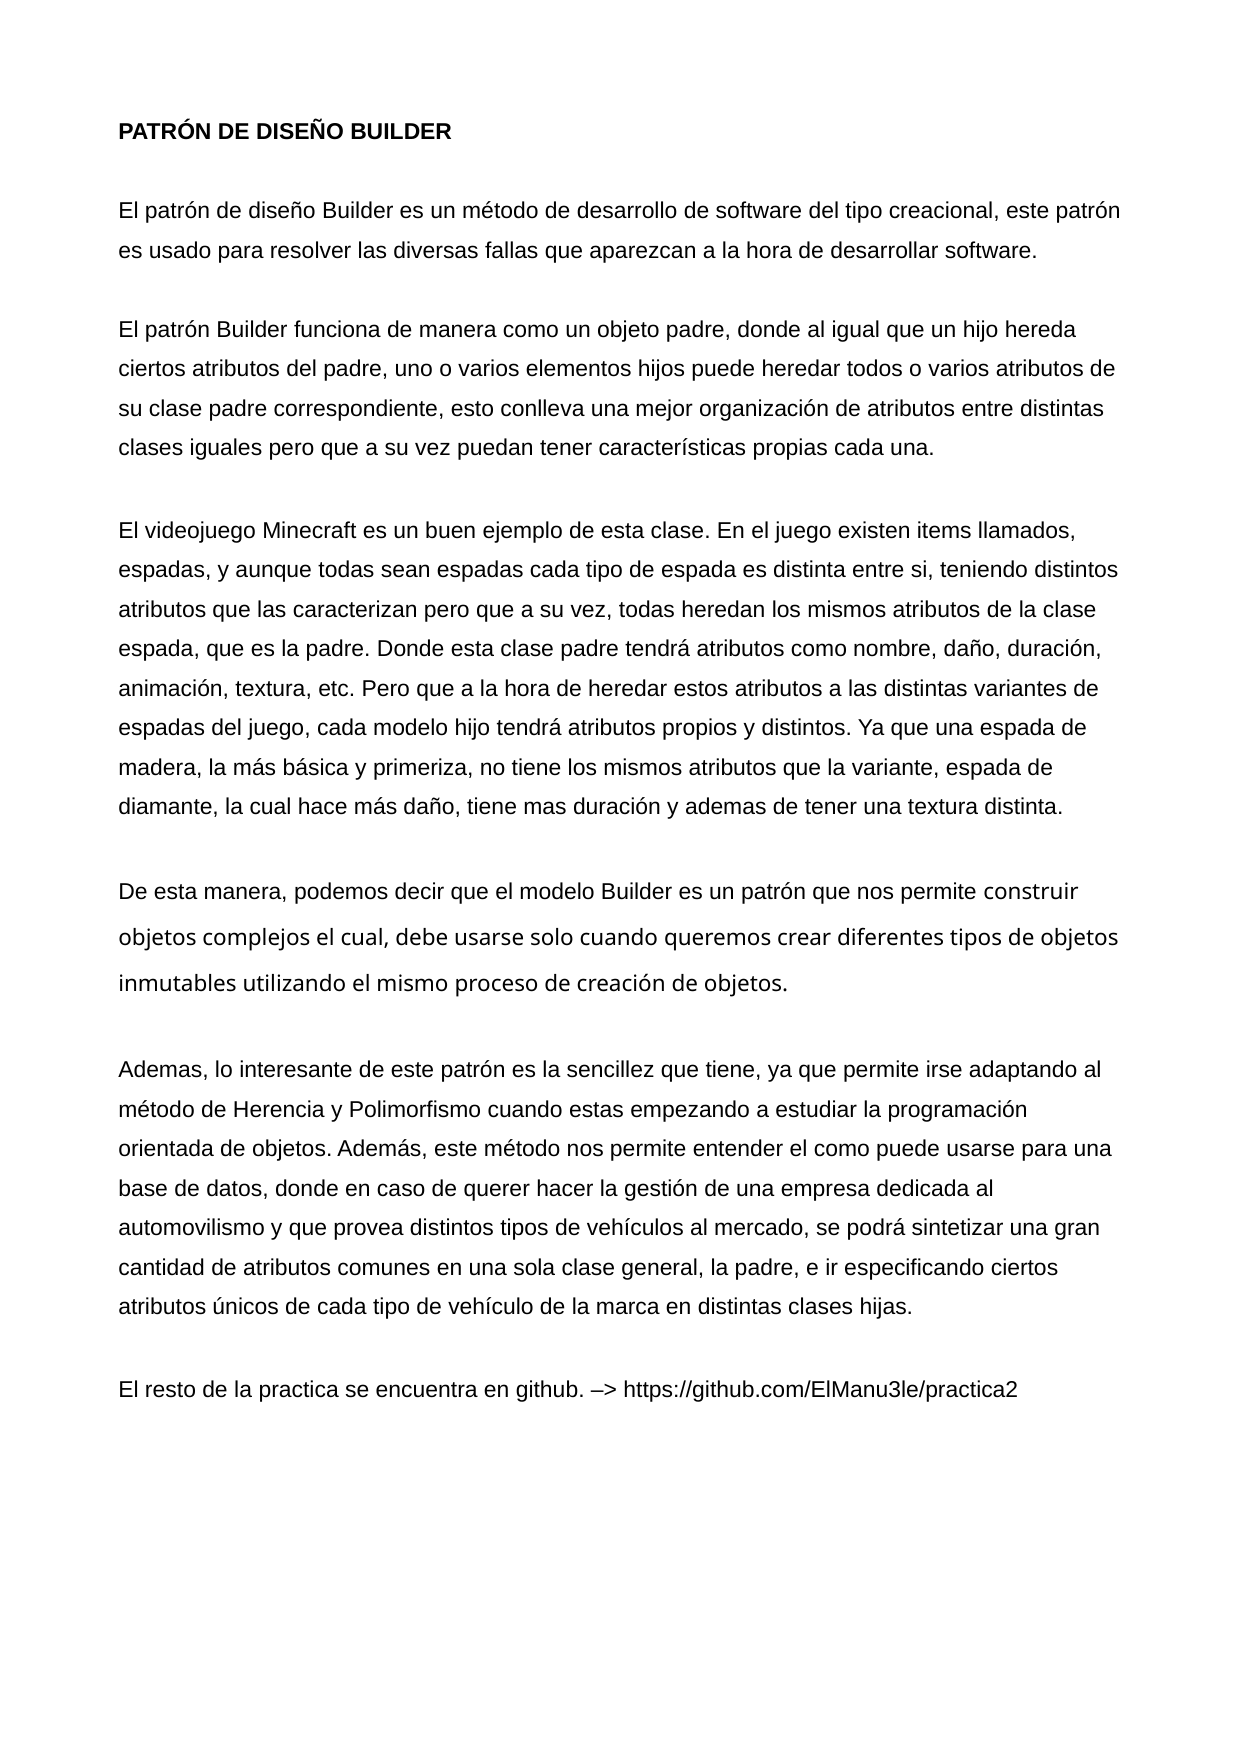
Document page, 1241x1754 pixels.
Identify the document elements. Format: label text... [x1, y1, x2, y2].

text De esta manera, podemos decir que el modelo Builder es un patrón que nos permite construir objetos complejos el cual, debe usarse solo cuando queremos crear diferentes tipos de objetos inmutables utilizando el mismo proceso de creación de objetos. [118, 876, 1122, 998]
text PATRÓN DE DISEÑO BUILDER [118, 118, 1122, 144]
text El resto de la practica se encuentra en github. –> https://github.com/ElManu3le/practica2 [118, 1376, 1122, 1402]
text El patrón Builder funciona de manera como un objeto padre, donde al igual que un hijo hereda ciertos atributos del padre, uno o varios elementos hijos puede heredar todos o varios atributos de su clase padre correspondiente, esto conlleva una mejor organización de atributos entre distintas clases iguales pero que a su vez puedan tener características propias cada una. [118, 316, 1122, 460]
text Ademas, lo interesante de este patrón es la sencillez que tiene, ya que permite irse adaptando al método de Herencia y Polimorfismo cuando estas empezando a estudiar la programación orientada de objetos. Además, este método nos permite entender el como puede usarse para una base de datos, donde en caso de querer hacer la gestión de una empresa dedicada al automovilismo y que provea distintos tipos de vehículos al mercado, se podrá sintetizar una gran cantidad de atributos comunes en una sola clase general, la padre, e ir especificando ciertos atributos únicos de cada tipo de vehículo de la marca en distintas clases hijas. [118, 1056, 1122, 1320]
text El patrón de diseño Builder es un método de desarrollo de software del tipo creacional, este patrón es usado para resolver las diversas fallas que aparezcan a la hora de desarrollar software. [118, 197, 1122, 263]
text El videojuego Minecraft es un buen ejemplo de esta clase. En el juego existen items llamados, espadas, y aunque todas sean espadas cada tipo de espada es distinta entre si, teniendo distintos atributos que las caracterizan pero que a su vez, todas heredan los mismos atributos de la clase espada, que es la padre. Donde esta clase padre tendrá atributos como nombre, daño, duración, animación, textura, etc. Pero que a la hora de heredar estos atributos a las distintas variantes de espadas del juego, cada modelo hijo tendrá atributos propios y distintos. Ya que una espada de madera, la más básica y primeriza, no tiene los mismos atributos que la variante, espada de diamante, la cual hace más daño, tiene mas duración y ademas de tener una textura distinta. [118, 517, 1122, 819]
